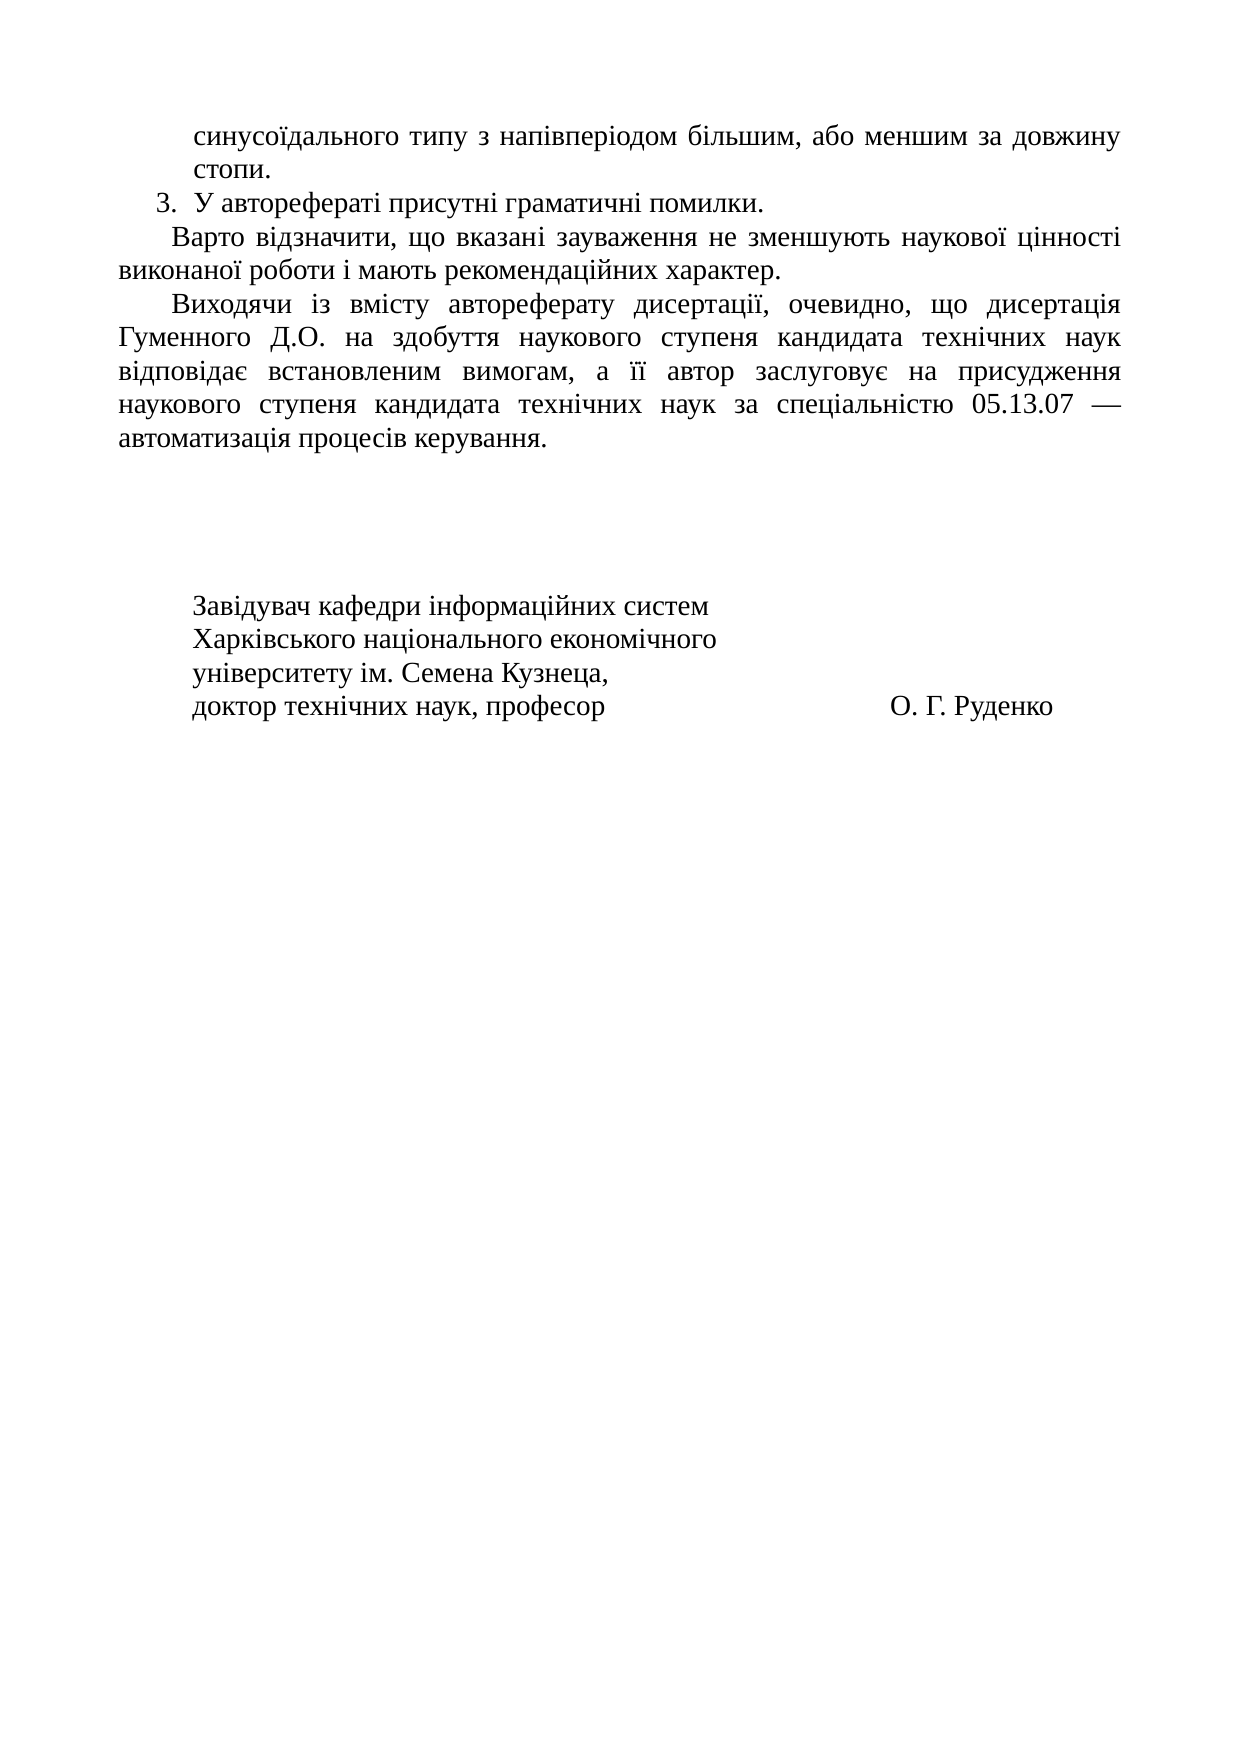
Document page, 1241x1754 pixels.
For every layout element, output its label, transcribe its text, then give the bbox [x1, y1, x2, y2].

text Харківського національного економічного [118, 621, 1122, 655]
text університету ім. Семена Кузнеца, [118, 655, 1122, 688]
text Завідувач кафедри інформаційних систем [118, 588, 1122, 621]
text Варто відзначити, що вказані зауваження не зменшують наукової цінності виконаної роботи і мають рекомендаційних характер. [118, 219, 1122, 286]
list У авторефераті присутні граматичні помилки. [156, 185, 1122, 219]
list синусоїдального типу з напівперіодом більшим, або меншим за довжину стопи. [156, 118, 1122, 185]
text доктор технічних наук, професор О. Г. Руденко [118, 688, 1122, 722]
text Виходячи із вмісту автореферату дисертації, очевидно, що дисертація Гуменного Д.О. на здобуття наукового ступеня кандидата технічних наук відповідає встановленим вимогам, а її автор заслуговує на присудження наукового ступеня кандидата технічних наук за спеціальністю 05.13.07 — автоматизація процесів керування. [118, 286, 1122, 453]
